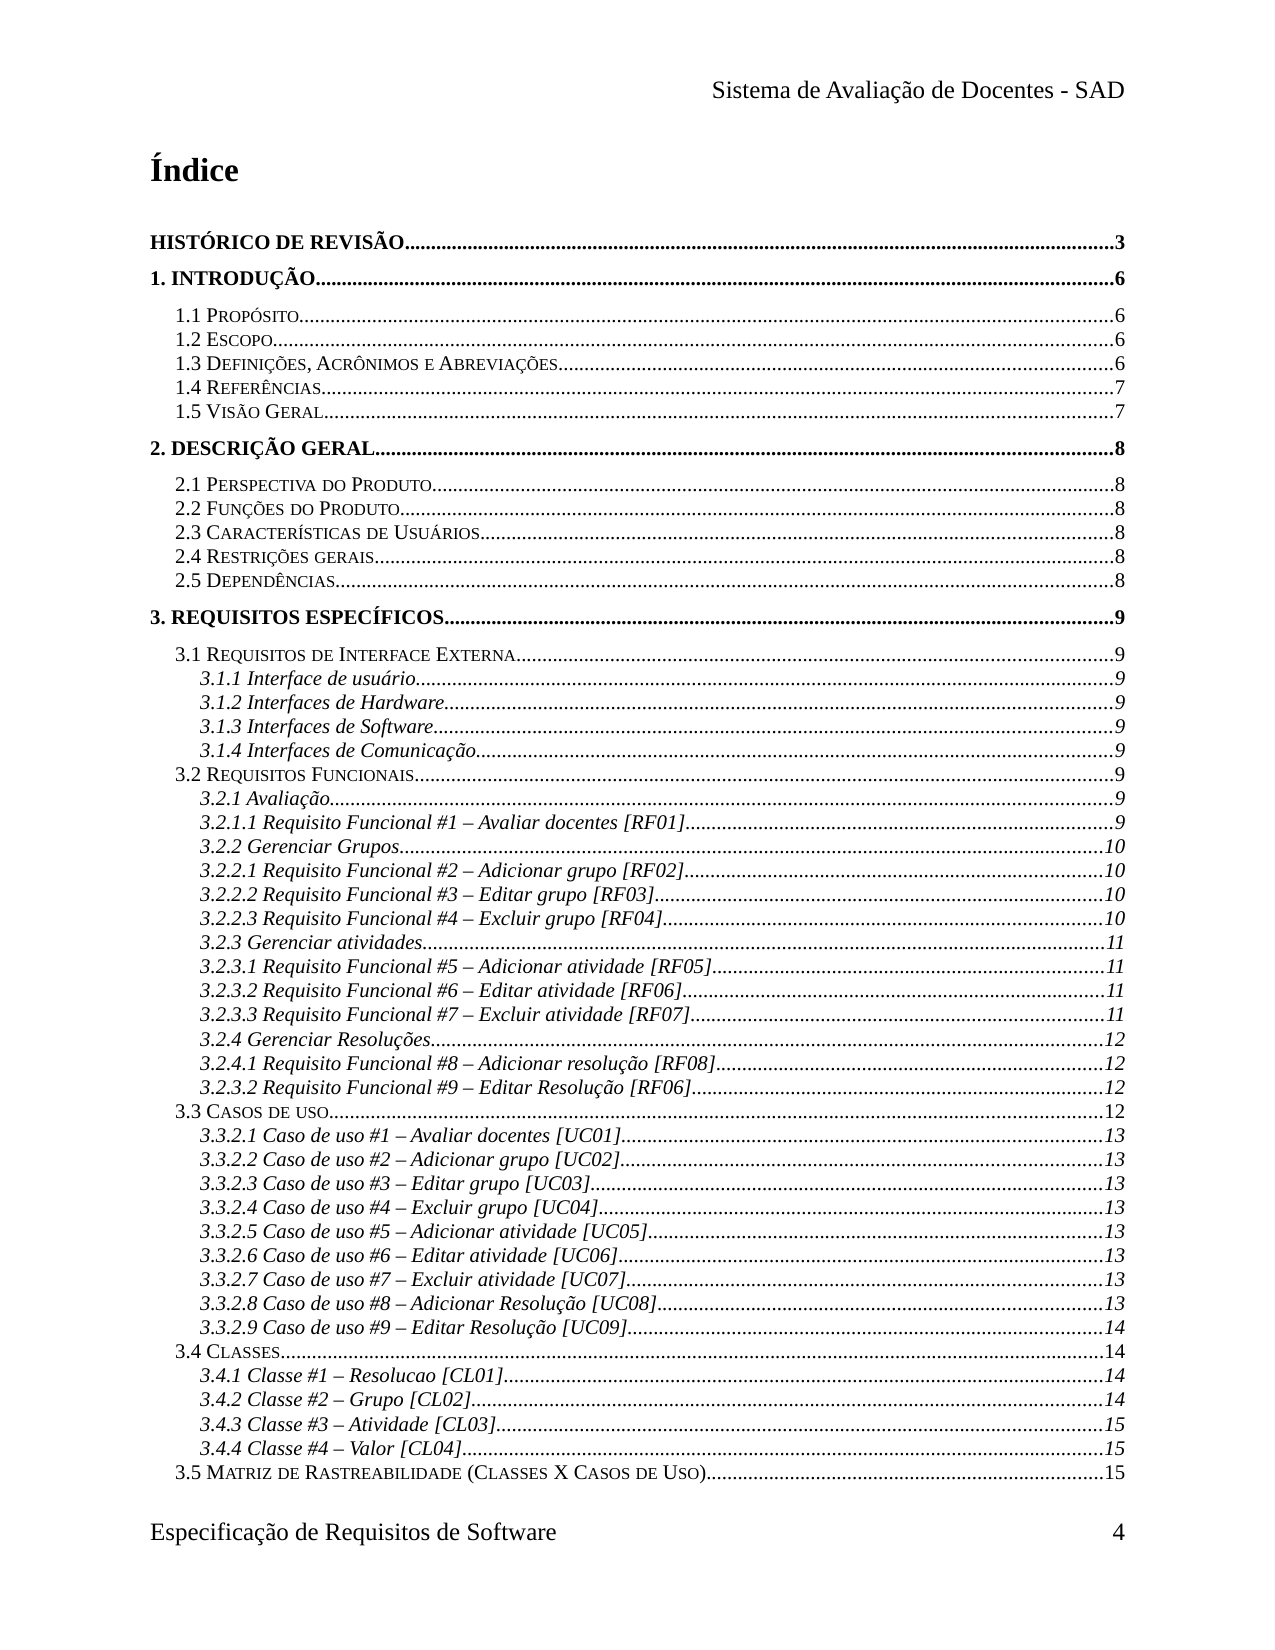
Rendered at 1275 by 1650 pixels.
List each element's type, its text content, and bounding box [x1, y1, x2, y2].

text 2.2 Funções do Produto 8 [175, 496, 1125, 520]
text 3.3.2.6 Caso de uso #6 – Editar atividade [UC06] 13 [200, 1243, 1125, 1267]
text 3.3.2.5 Caso de uso #5 – Adicionar atividade [UC05] 13 [200, 1219, 1125, 1243]
text 3.4.3 Classe #3 – Atividade [CL03] 15 [200, 1411, 1125, 1436]
text 3.4 Classes 14 [175, 1339, 1125, 1363]
text 3.4.4 Classe #4 – Valor [CL04] 15 [200, 1436, 1125, 1459]
text 1.5 Visão Geral 7 [175, 399, 1125, 423]
text 3.2.4.1 Requisito Funcional #8 – Adicionar resolução [RF08] 12 [200, 1051, 1125, 1074]
text 3.3.2.4 Caso de uso #4 – Excluir grupo [UC04] 13 [200, 1195, 1125, 1219]
text 3.2.2 Gerenciar Grupos 10 [200, 834, 1125, 858]
text 3.3.2.3 Caso de uso #3 – Editar grupo [UC03] 13 [200, 1171, 1125, 1195]
text 3.2.3.2 Requisito Funcional #9 – Editar Resolução [RF06] 12 [200, 1074, 1125, 1099]
text 3.2.2.1 Requisito Funcional #2 – Adicionar grupo [RF02] 10 [200, 858, 1125, 882]
text 3.3.2.2 Caso de uso #2 – Adicionar grupo [UC02] 13 [200, 1147, 1125, 1171]
text 3.3.2.1 Caso de uso #1 – Avaliar docentes [UC01] 13 [200, 1123, 1125, 1147]
text 1.2 Escopo 6 [175, 327, 1125, 351]
text 3.3.2.7 Caso de uso #7 – Excluir atividade [UC07] 13 [200, 1267, 1125, 1291]
text 2. Descrição Geral 8 [150, 436, 1125, 459]
text 1.3 Definições, Acrônimos e Abreviações 6 [175, 351, 1125, 375]
text 1.4 Referências 7 [175, 375, 1125, 399]
text 3.2.3 Gerenciar atividades 11 [200, 930, 1125, 954]
text Histórico de Revisão 3 [150, 229, 1125, 254]
text 3.1.4 Interfaces de Comunicação 9 [200, 738, 1125, 762]
text 3.1 Requisitos de Interface Externa 9 [175, 641, 1125, 666]
text 2.1 Perspectiva do Produto 8 [175, 472, 1125, 496]
text 3.4.2 Classe #2 – Grupo [CL02] 14 [200, 1387, 1125, 1411]
text 3.2.3.3 Requisito Funcional #7 – Excluir atividade [RF07] 11 [200, 1002, 1125, 1026]
text 3.5 Matriz de Rastreabilidade (Classes X Casos de Uso) 15 [175, 1459, 1125, 1484]
text 3.3.2.9 Caso de uso #9 – Editar Resolução [UC09] 14 [200, 1315, 1125, 1339]
text 3.1.3 Interfaces de Software 9 [200, 714, 1125, 738]
text 3.3.2.8 Caso de uso #8 – Adicionar Resolução [UC08] 13 [200, 1291, 1125, 1315]
text 3.2.3.2 Requisito Funcional #6 – Editar atividade [RF06] 11 [200, 978, 1125, 1002]
text 3.1.2 Interfaces de Hardware 9 [200, 689, 1125, 714]
text 3.4.1 Classe #1 – Resolucao [CL01] 14 [200, 1363, 1125, 1387]
text 3.2.4 Gerenciar Resoluções 12 [200, 1026, 1125, 1051]
text Índice [150, 150, 1125, 188]
text 3.2.2.2 Requisito Funcional #3 – Editar grupo [RF03] 10 [200, 882, 1125, 906]
text 3.1.1 Interface de usuário 9 [200, 666, 1125, 689]
text 2.5 Dependências 8 [175, 568, 1125, 592]
text 2.3 Características de Usuários 8 [175, 520, 1125, 544]
text 1. Introdução 6 [150, 266, 1125, 290]
text 3.2 Requisitos Funcionais 9 [175, 762, 1125, 786]
text 3.2.3.1 Requisito Funcional #5 – Adicionar atividade [RF05] 11 [200, 954, 1125, 978]
text 3.2.2.3 Requisito Funcional #4 – Excluir grupo [RF04] 10 [200, 906, 1125, 930]
text 1.1 Propósito 6 [175, 303, 1125, 327]
text 3. Requisitos Específicos 9 [150, 605, 1125, 629]
text 2.4 Restrições gerais 8 [175, 544, 1125, 568]
text 3.2.1 Avaliação 9 [200, 786, 1125, 810]
text 3.3 Casos de uso 12 [175, 1099, 1125, 1123]
text 3.2.1.1 Requisito Funcional #1 – Avaliar docentes [RF01] 9 [200, 810, 1125, 834]
